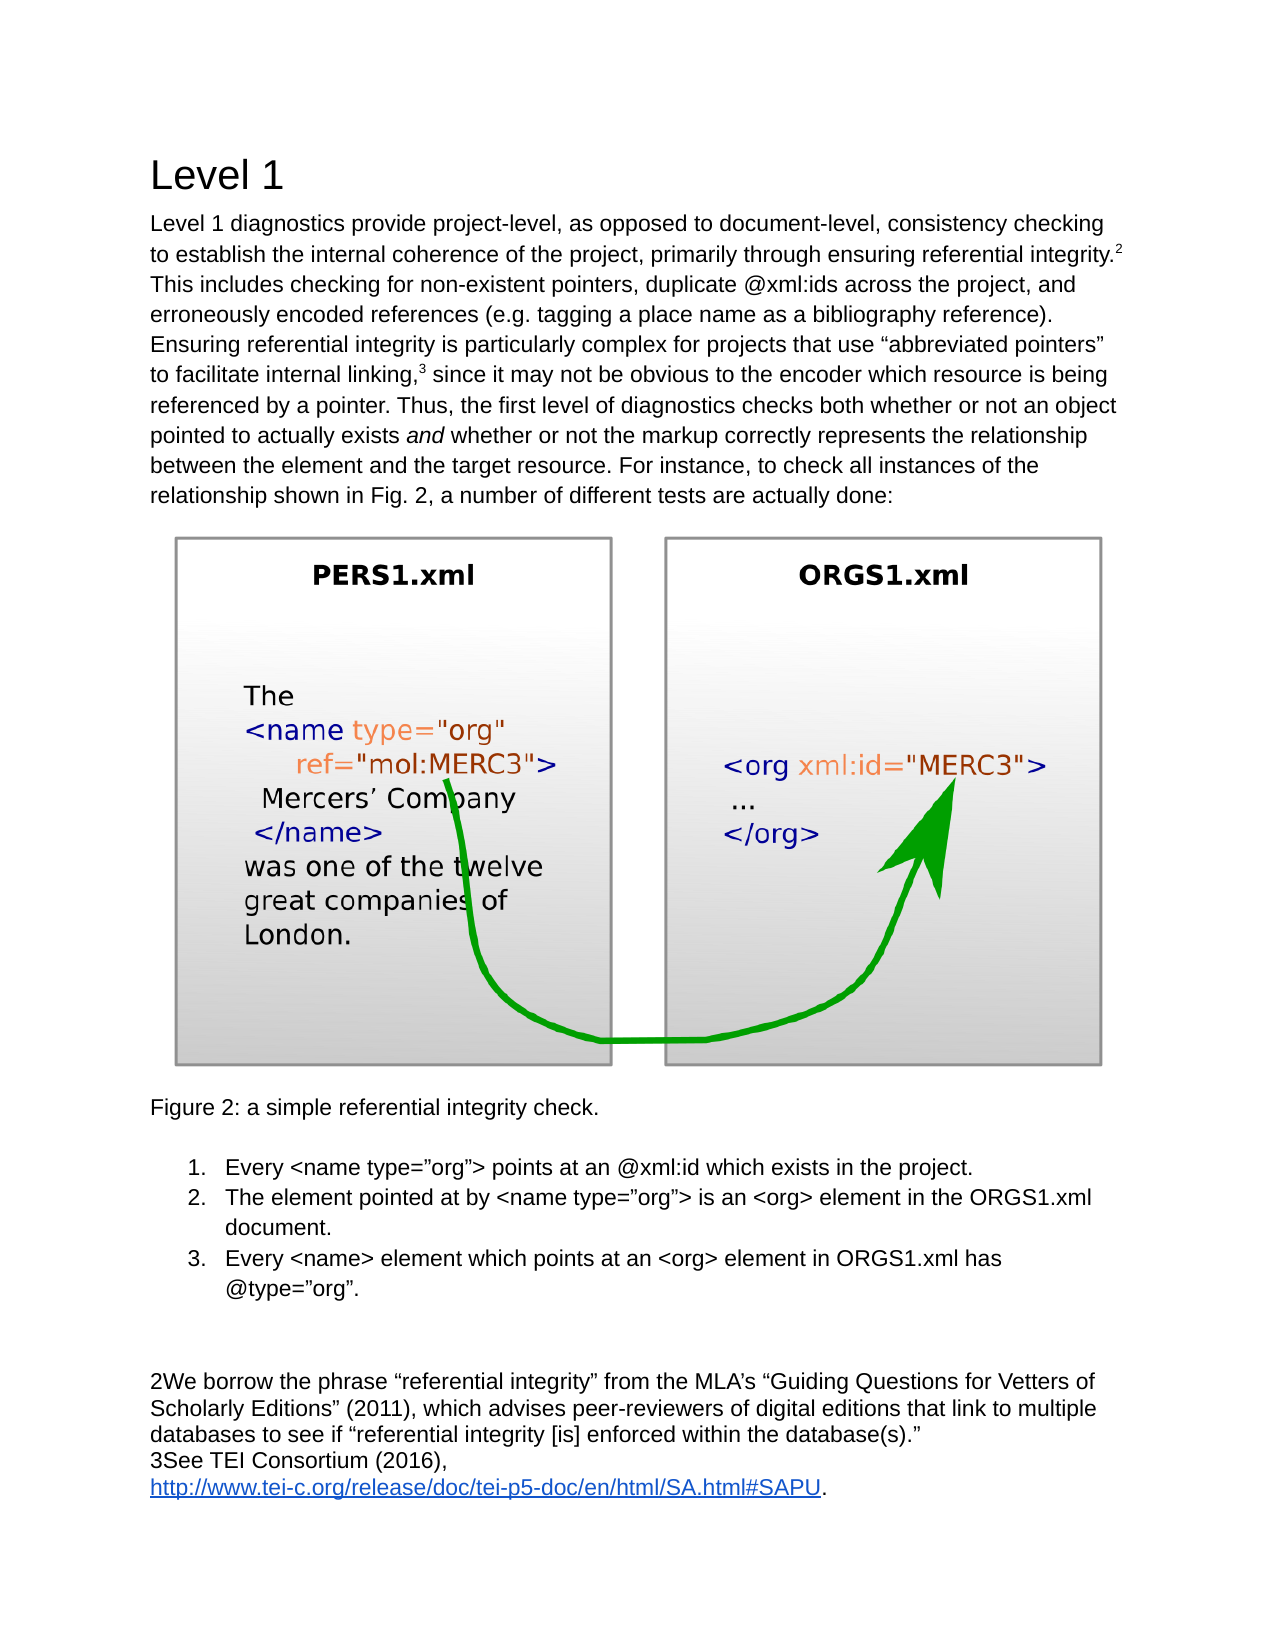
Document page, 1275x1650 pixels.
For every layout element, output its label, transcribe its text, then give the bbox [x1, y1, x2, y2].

text Figure 2: a simple referential integrity check. [150, 1093, 1125, 1120]
text Level 1 diagnostics provide project-level, as opposed to document-level, consistency checking to establish the internal coherence of the project, primarily through ensuring referential integrity. This includes checking for non-existent pointers, duplicate @xml:ids across the project, and erroneously encoded references (e.g. tagging a place name as a bibliography reference). Ensuring referential integrity is particularly complex for projects that use “abbreviated pointers” to facilitate internal linking, since it may not be obvious to the encoder which resource is being referenced by a pointer. Thus, the first level of diagnostics checks both whether or not an object pointed to actually exists and whether or not the markup correctly represents the relationship between the element and the target resource. For instance, to check all instances of the relationship shown in Fig. 2, a number of different tests are actually done: [150, 210, 1125, 509]
list Every <name> element which points at an <org> element in ORGS1.xml has @type=”org”. [187, 1244, 1125, 1301]
text We borrow the phrase “referential integrity” from the MLA’s “Guiding Questions for Vetters of Scholarly Editions” (2011), which advises peer-reviewers of digital editions that link to multiple databases to see if “referential integrity [is] enforced within the database(s).” [150, 1368, 1125, 1447]
subtitle Level 1 [150, 150, 1125, 198]
picture [150, 512, 1125, 1090]
text See TEI Consortium (2016), http://www.tei-c.org/release/doc/tei-p5-doc/en/html/SA.html#SAPU. [150, 1447, 1125, 1500]
list The element pointed at by <name type=”org”> is an <org> element in the ORGS1.xml document. [187, 1184, 1125, 1241]
list Every <name type=”org”> points at an @xml:id which exists in the project. [187, 1154, 1125, 1180]
